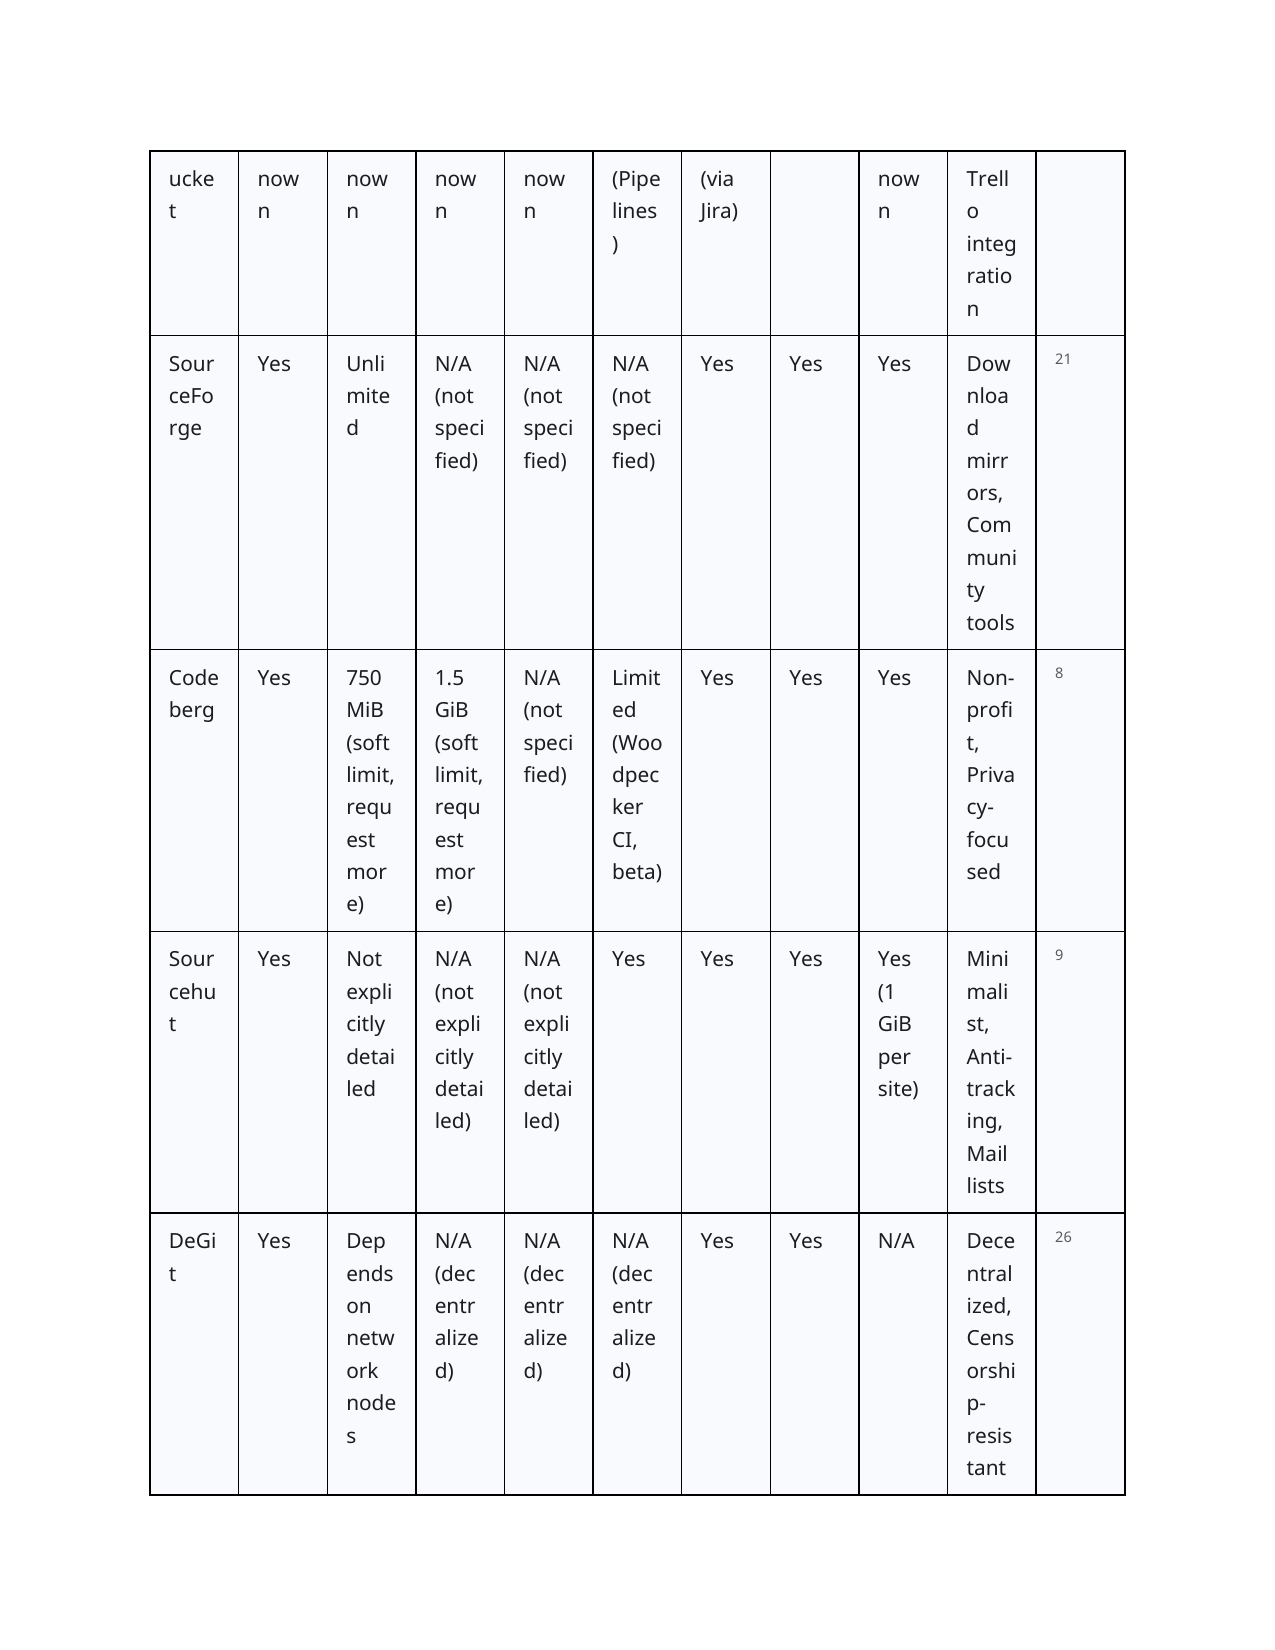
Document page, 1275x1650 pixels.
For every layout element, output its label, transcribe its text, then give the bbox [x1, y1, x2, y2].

table_cell Sourcehut [151, 932, 238, 1212]
table_cell nown [328, 152, 415, 334]
table_cell N/A (decentralized) [594, 1214, 681, 1494]
table_cell Yes [239, 1214, 327, 1494]
table_cell [771, 152, 858, 334]
table_cell (Pipelines) [594, 152, 681, 334]
table_cell 9 [1037, 932, 1124, 1212]
table_cell Download mirrors, Community tools [948, 336, 1035, 649]
table_cell N/A (decentralized) [505, 1214, 592, 1494]
table_cell Yes [771, 336, 858, 649]
table_cell Unlimited [328, 336, 415, 649]
table_cell Yes [771, 932, 858, 1212]
table_cell Depends on network nodes [328, 1214, 415, 1494]
table_cell DeGit [151, 1214, 238, 1494]
table_cell N/A (not specified) [594, 336, 681, 649]
table_cell SourceForge [151, 336, 238, 649]
table_cell Yes [771, 1214, 858, 1494]
table_cell Yes [682, 1214, 770, 1494]
table_cell Not explicitly detailed [328, 932, 415, 1212]
table_cell Yes [860, 336, 947, 649]
table_cell Limited (Woodpecker CI, beta) [594, 650, 681, 931]
table_cell N/A (not specified) [417, 336, 504, 649]
table_cell Yes [682, 336, 770, 649]
table_cell N/A (decentralized) [417, 1214, 504, 1494]
table_cell Yes [239, 336, 327, 649]
table_cell ucket [151, 152, 238, 334]
table_cell Yes [239, 932, 327, 1212]
table_cell 21 [1037, 336, 1124, 649]
table_cell Yes (1 GiB per site) [860, 932, 947, 1212]
table_cell Trello integration [948, 152, 1035, 334]
table_cell Yes [860, 650, 947, 931]
table_cell Minimalist, Anti-tracking, Mail lists [948, 932, 1035, 1212]
table_cell Yes [239, 650, 327, 931]
table_cell [1037, 152, 1124, 334]
table_cell N/A (not explicitly detailed) [505, 932, 592, 1212]
table_cell 26 [1037, 1214, 1124, 1494]
table_cell Yes [682, 650, 770, 931]
table_cell Yes [771, 650, 858, 931]
table_cell N/A (not specified) [505, 336, 592, 649]
table_cell 8 [1037, 650, 1124, 931]
table_cell nown [505, 152, 592, 334]
table_cell N/A [860, 1214, 947, 1494]
table_cell Yes [594, 932, 681, 1212]
table_cell (via Jira) [682, 152, 770, 334]
table_cell nown [860, 152, 947, 334]
table_cell Decentralized, Censorship-resistant [948, 1214, 1035, 1494]
table_cell nown [239, 152, 327, 334]
table_cell N/A (not explicitly detailed) [417, 932, 504, 1212]
table_cell N/A (not specified) [505, 650, 592, 931]
table_cell Yes [682, 932, 770, 1212]
table_cell 1.5 GiB (soft limit, request more) [417, 650, 504, 931]
table_cell Non-profit, Privacy-focused [948, 650, 1035, 931]
table_cell 750 MiB (soft limit, request more) [328, 650, 415, 931]
table_cell nown [417, 152, 504, 334]
table_cell Codeberg [151, 650, 238, 931]
